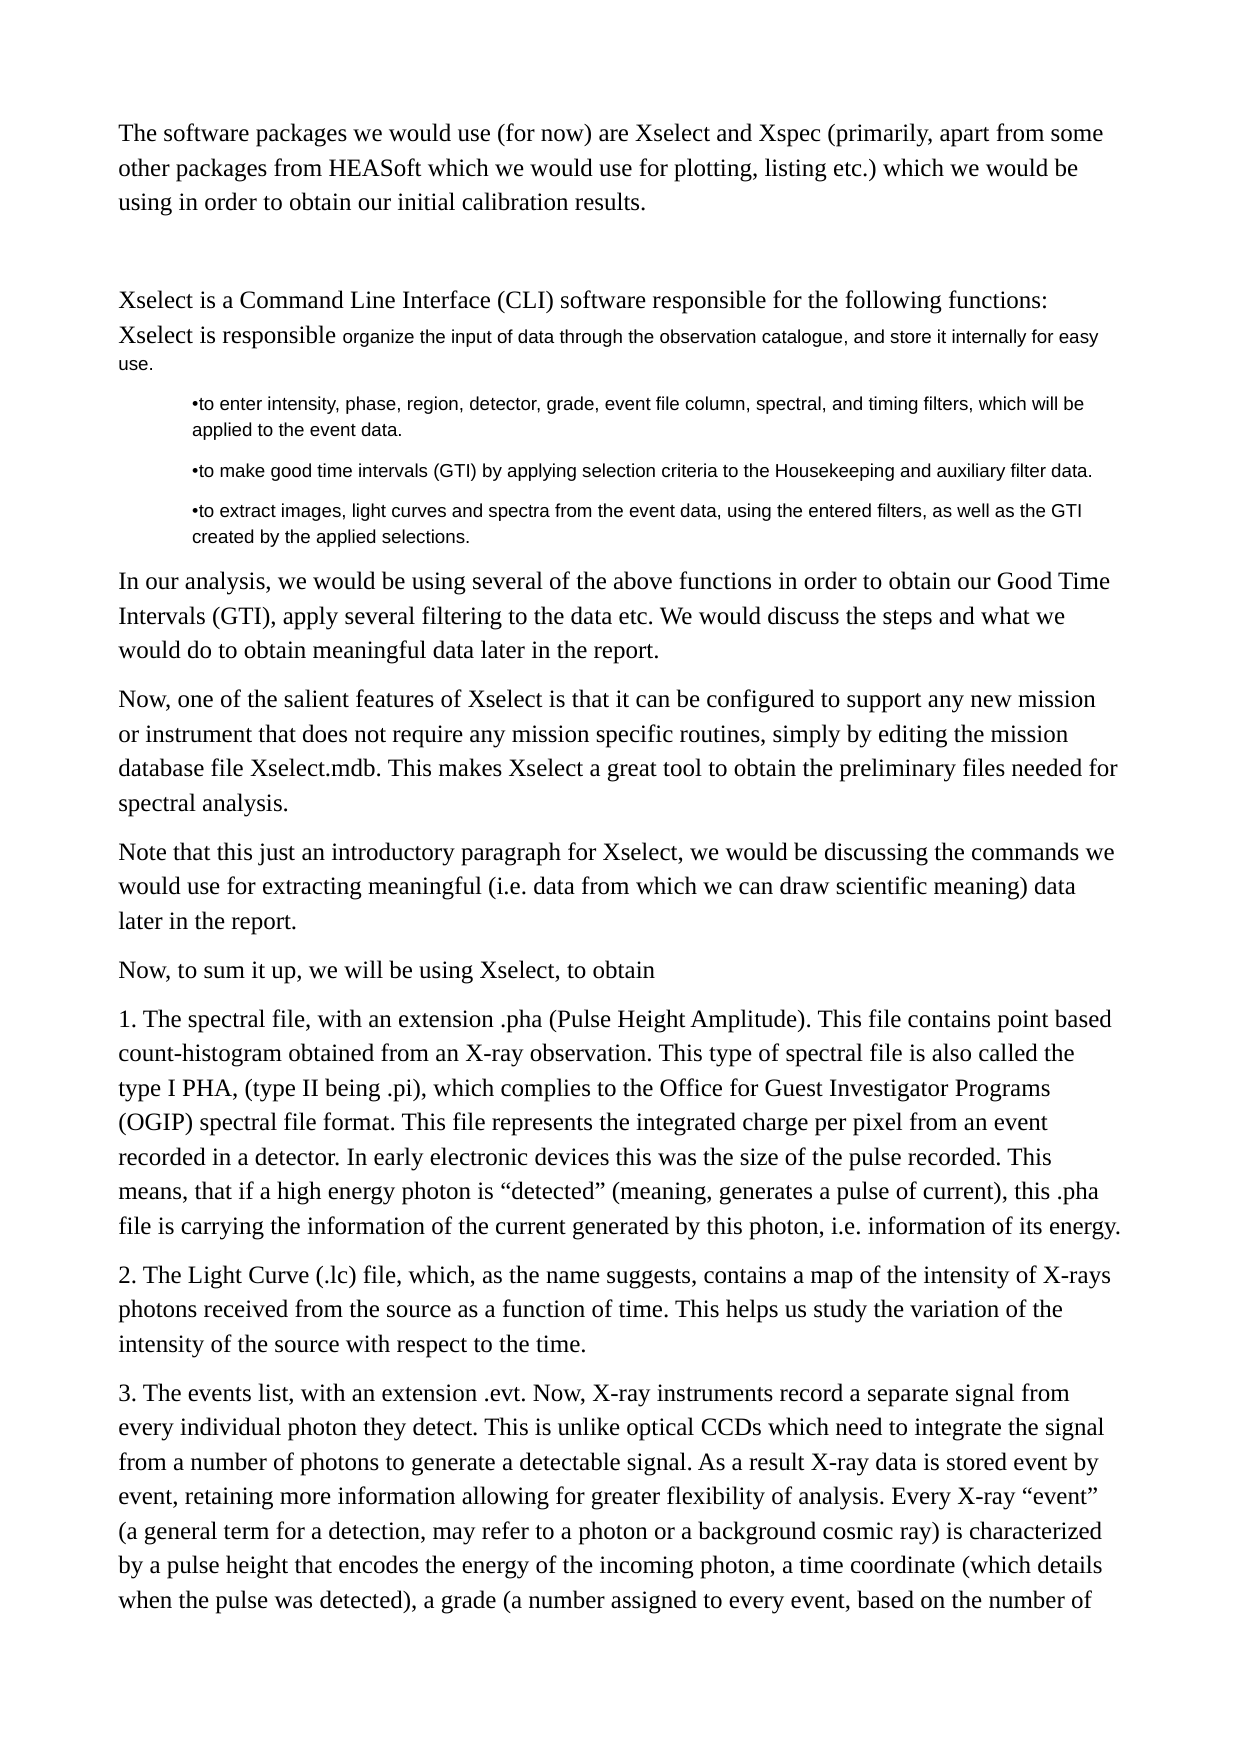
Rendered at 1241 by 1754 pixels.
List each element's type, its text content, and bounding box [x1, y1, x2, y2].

text In our analysis, we would be using several of the above functions in order to obtain our Good Time Intervals (GTI), apply several filtering to the data etc. We would discuss the steps and what we would do to obtain meaningful data later in the report. [118, 566, 1122, 664]
text Now, one of the salient features of Xselect is that it can be configured to support any new mission or instrument that does not require any mission specific routines, simply by editing the mission database file Xselect.mdb. This makes Xselect a great tool to obtain the preliminary files needed for spectral analysis. [118, 684, 1122, 817]
text Now, to sum it up, we will be using Xselect, to obtain [118, 955, 1122, 984]
text 2. The Light Curve (.lc) file, which, as the name suggests, contains a map of the intensity of X-rays photons received from the source as a function of time. This helps us study the variation of the intensity of the source with respect to the time. [118, 1260, 1122, 1358]
list to make good time intervals (GTI) by applying selection criteria to the Housekeeping and auxiliary filter data. [118, 459, 1122, 481]
text The software packages we would use (for now) are Xselect and Xspec (primarily, apart from some other packages from HEASoft which we would use for plotting, listing etc.) which we would be using in order to obtain our initial calibration results. [118, 118, 1122, 216]
text Note that this just an introductory paragraph for Xselect, we would be discussing the commands we would use for extracting meaningful (i.e. data from which we can draw scientific meaning) data later in the report. [118, 837, 1122, 934]
list to extract images, light curves and spectra from the event data, using the entered filters, as well as the GTI created by the applied selections. [118, 500, 1122, 547]
text 3. The events list, with an extension .evt. Now, X-ray instruments record a separate signal from every individual photon they detect. This is unlike optical CCDs which need to integrate the signal from a number of photons to generate a detectable signal. As a result X-ray data is stored event by event, retaining more information allowing for greater flexibility of analysis. Every X-ray “event” (a general term for a detection, may refer to a photon or a background cosmic ray) is characterized by a pulse height that encodes the energy of the incoming photon, a time coordinate (which details when the pulse was detected), a grade (a number assigned to every event, based on the number of [118, 1378, 1122, 1613]
text 1. The spectral file, with an extension .pha (Pulse Height Amplitude). This file contains point based count-histogram obtained from an X-ray observation. This type of spectral file is also called the type I PHA, (type II being .pi), which complies to the Office for Guest Investigator Programs (OGIP) spectral file format. This file represents the integrated charge per pixel from an event recorded in a detector. In early electronic devices this was the size of the pulse recorded. This means, that if a high energy photon is “detected” (meaning, generates a pulse of current), this .pha file is carrying the information of the current generated by this photon, i.e. information of its energy. [118, 1004, 1122, 1239]
text Xselect is a Command Line Interface (CLI) software responsible for the following functions: Xselect is responsible organize the input of data through the observation catalogue, and store it internally for easy use. [118, 285, 1122, 374]
list to enter intensity, phase, region, detector, grade, event file column, spectral, and timing filters, which will be applied to the event data. [118, 393, 1122, 441]
